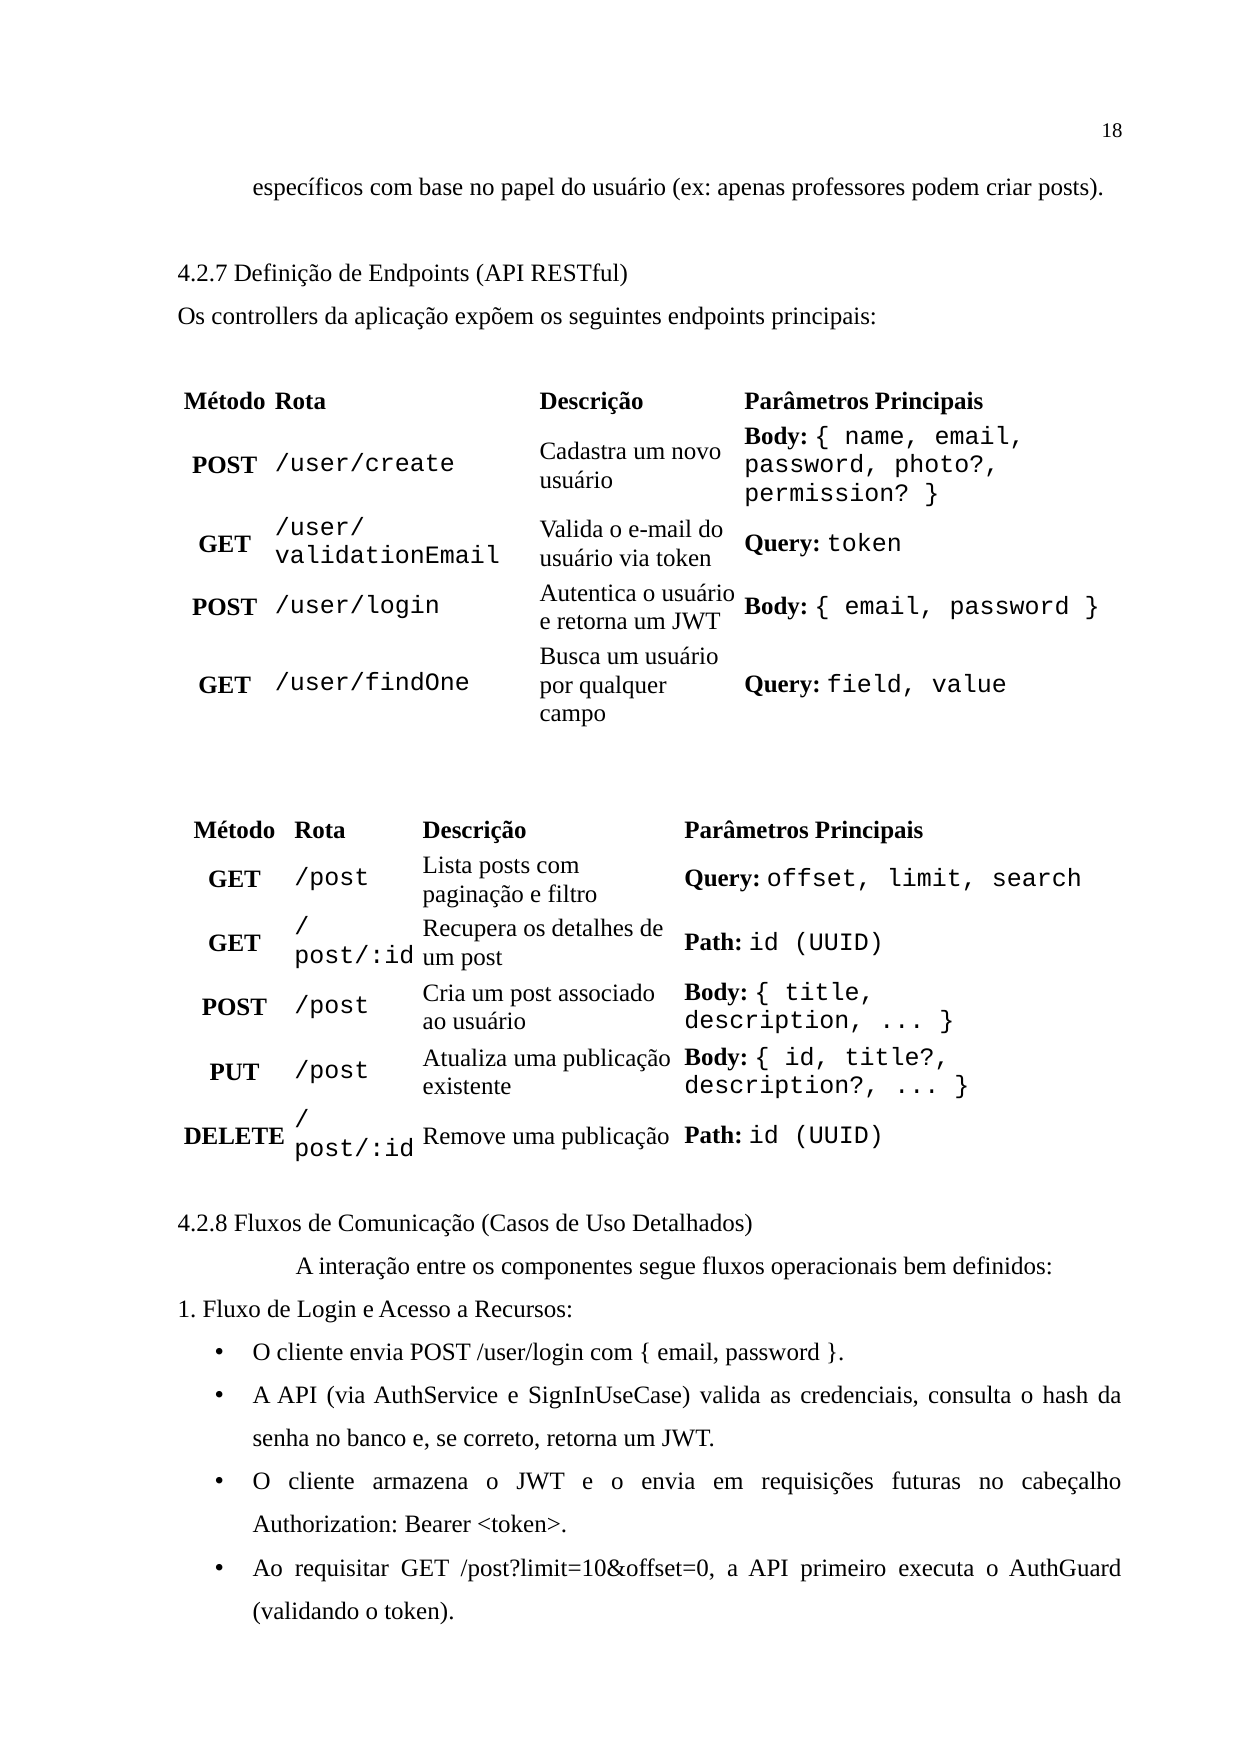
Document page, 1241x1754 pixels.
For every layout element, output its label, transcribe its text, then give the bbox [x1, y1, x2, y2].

table_cell Query: field, value [741, 638, 1122, 730]
list A API (via AuthService e SignInUseCase) valida as credenciais, consulta o hash da senha no banco e, se correto, retorna um JWT. [215, 1380, 1122, 1452]
table_cell Body: { id, title?, description?, ... } [681, 1039, 1122, 1104]
list Ao requisitar GET /post?limit=10&offset=0, a API primeiro executa o AuthGuard (validando o token). [215, 1553, 1122, 1624]
table_cell Cadastra um novo usuário [536, 418, 741, 511]
table_cell /user/validationEmail [272, 511, 536, 575]
text A interação entre os componentes segue fluxos operacionais bem definidos: [177, 1251, 1122, 1279]
table_header Descrição [536, 384, 741, 418]
table_cell GET [177, 511, 272, 575]
table_cell Body: { email, password } [741, 575, 1122, 638]
table_cell Path: id (UUID) [681, 1104, 1122, 1166]
table_header Parâmetros Principais [741, 384, 1122, 418]
table_header Método [177, 384, 272, 418]
table_header Parâmetros Principais [681, 813, 1122, 847]
table_cell PUT [177, 1039, 291, 1104]
table_cell Path: id (UUID) [681, 911, 1122, 974]
text 4.2.7 Definição de Endpoints (API RESTful) [177, 258, 1122, 287]
table_cell /user/create [272, 418, 536, 511]
table_cell Lista posts com paginação e filtro [420, 847, 681, 911]
text 1. Fluxo de Login e Acesso a Recursos: [177, 1294, 1122, 1323]
table_cell Cria um post associado ao usuário [420, 974, 681, 1039]
table_cell /post [291, 974, 419, 1039]
table_cell /post/:id [291, 1104, 419, 1166]
list O cliente envia POST /user/login com { email, password }. [215, 1337, 1122, 1366]
list específicos com base no papel do usuário (ex: apenas professores podem criar posts). [215, 172, 1122, 200]
table_cell Body: { title, description, ... } [681, 974, 1122, 1039]
table_header Rota [291, 813, 419, 847]
text 4.2.8 Fluxos de Comunicação (Casos de Uso Detalhados) [177, 1208, 1122, 1236]
table_cell Recupera os detalhes de um post [420, 911, 681, 974]
table_cell /post [291, 847, 419, 911]
table_cell Body: { name, email, password, photo?, permission? } [741, 418, 1122, 511]
table_header Método [177, 813, 291, 847]
table_cell /user/findOne [272, 638, 536, 730]
table_cell GET [177, 847, 291, 911]
table_cell POST [177, 974, 291, 1039]
table_cell Remove uma publicação [420, 1104, 681, 1166]
table_cell Valida o e-mail do usuário via token [536, 511, 741, 575]
table_header Rota [272, 384, 536, 418]
table_cell GET [177, 911, 291, 974]
table_cell POST [177, 575, 272, 638]
table_cell /user/login [272, 575, 536, 638]
table_cell /post [291, 1039, 419, 1104]
table_header Descrição [420, 813, 681, 847]
table_cell Busca um usuário por qualquer campo [536, 638, 741, 730]
table_cell DELETE [177, 1104, 291, 1166]
table_cell Query: offset, limit, search [681, 847, 1122, 911]
table_cell POST [177, 418, 272, 511]
table_cell Atualiza uma publicação existente [420, 1039, 681, 1104]
table_cell Autentica o usuário e retorna um JWT [536, 575, 741, 638]
table_cell Query: token [741, 511, 1122, 575]
table_cell GET [177, 638, 272, 730]
list O cliente armazena o JWT e o envia em requisições futuras no cabeçalho Authorization: Bearer <token>. [215, 1466, 1122, 1538]
table_cell /post/:id [291, 911, 419, 974]
text Os controllers da aplicação expõem os seguintes endpoints principais: [177, 301, 1122, 330]
